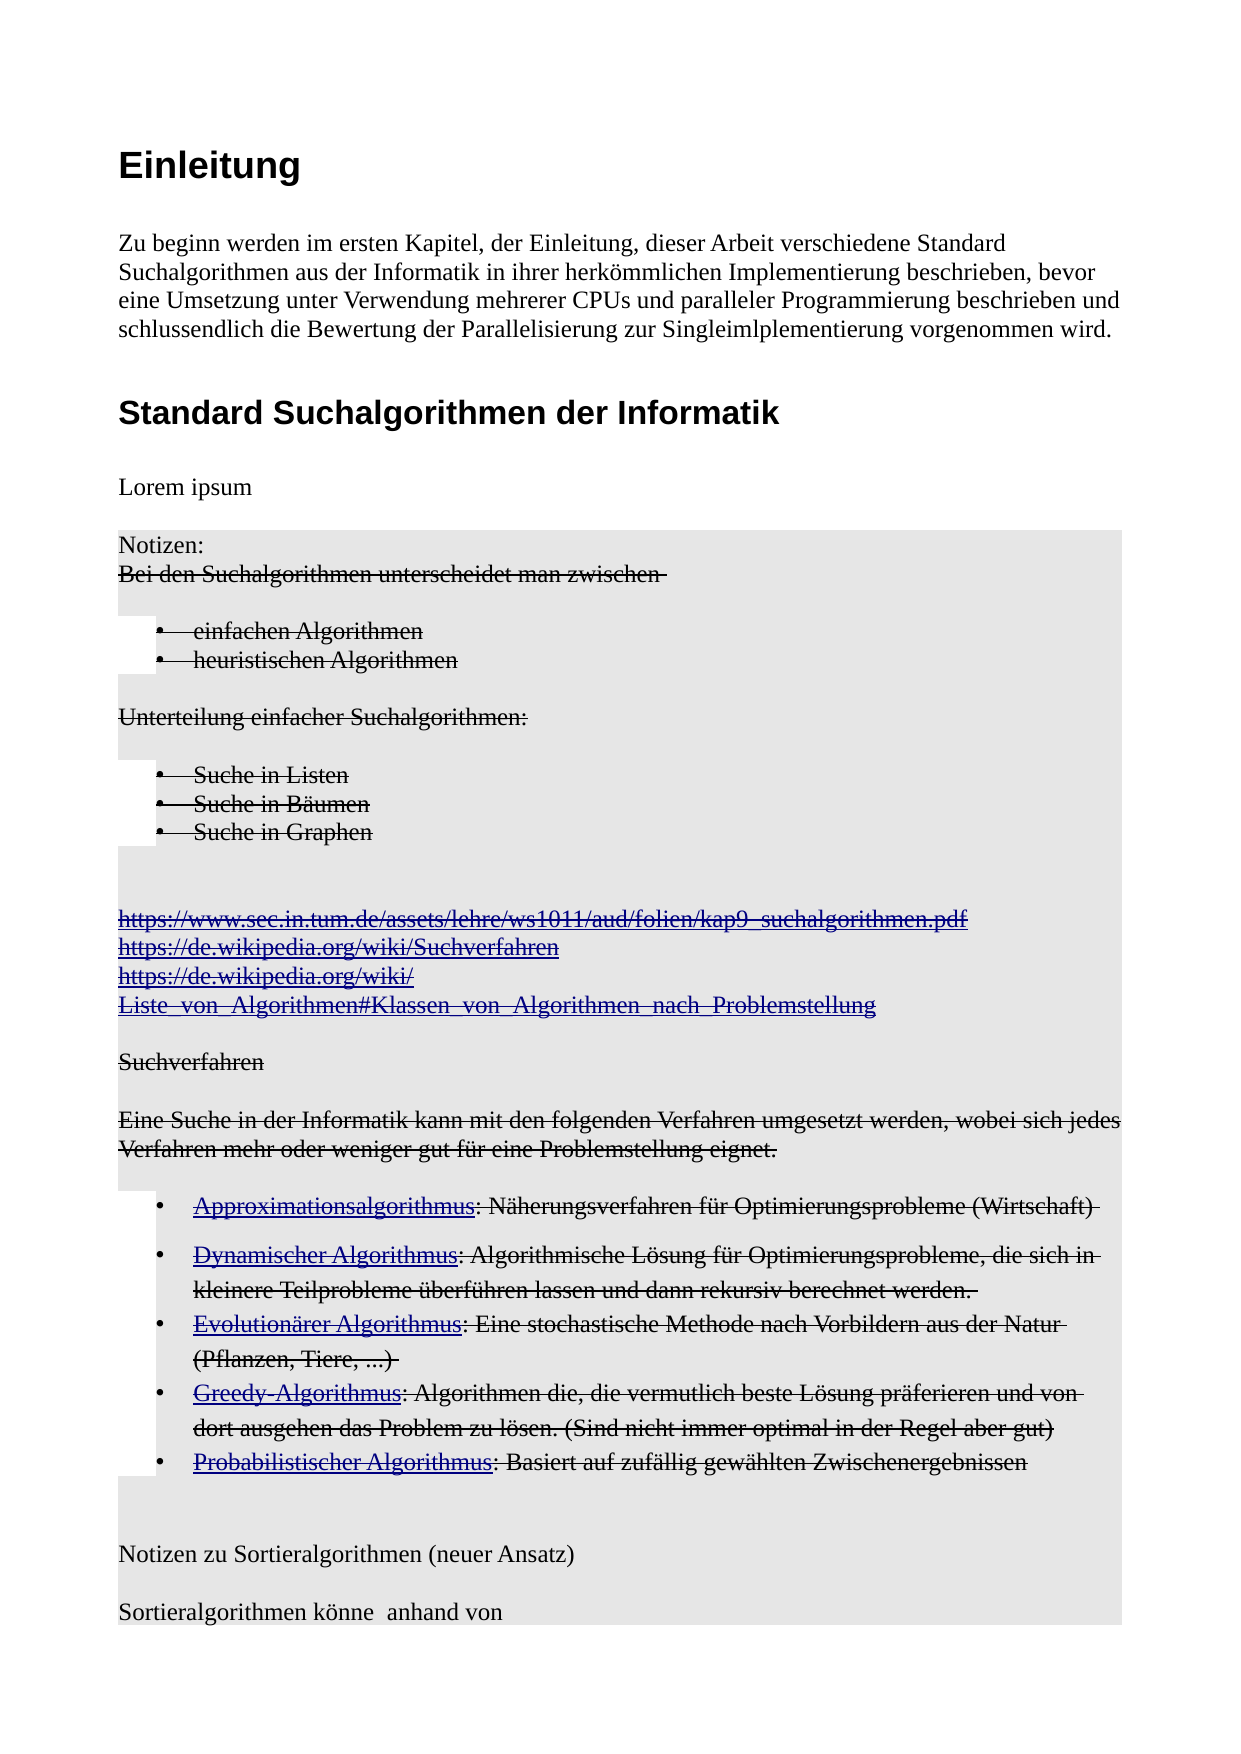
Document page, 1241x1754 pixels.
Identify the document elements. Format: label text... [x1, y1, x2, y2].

list Greedy-Algorithmus: Algorithmen die, die vermutlich beste Lösung präferieren und von dort ausgehen das Problem zu lösen. (Sind nicht immer optimal in der Regel aber gut) [156, 1378, 1122, 1441]
list Suche in Graphen [156, 817, 1122, 846]
list heuristischen Algorithmen [156, 645, 1122, 674]
text https://de.wikipedia.org/wiki/Liste_von_Algorithmen#Klassen_von_Algorithmen_nach_Problemstellung [118, 961, 1122, 1019]
text Bei den Suchalgorithmen unterscheidet man zwischen [118, 559, 1122, 587]
text Unterteilung einfacher Suchalgorithmen: [118, 702, 1122, 731]
text Zu beginn werden im ersten Kapitel, der Einleitung, dieser Arbeit verschiedene Standard Suchalgorithmen aus der Informatik in ihrer herkömmlichen Implementierung beschrieben, bevor eine Umsetzung unter Verwendung mehrerer CPUs und paralleler Programmierung beschrieben und schlussendlich die Bewertung der Parallelisierung zur Singleimlplementierung vorgenommen wird. [118, 228, 1122, 343]
list Suche in Bäumen [156, 789, 1122, 817]
text Eine Suche in der Informatik kann mit den folgenden Verfahren umgesetzt werden, wobei sich jedes Verfahren mehr oder weniger gut für eine Problemstellung eignet. [118, 1105, 1122, 1162]
list einfachen Algorithmen [156, 616, 1122, 645]
text https://de.wikipedia.org/wiki/Suchverfahren [118, 932, 1122, 961]
text Lorem ipsum [118, 472, 1122, 501]
text https://www.sec.in.tum.de/assets/lehre/ws1011/aud/folien/kap9_suchalgorithmen.pdf [118, 904, 1122, 932]
list Approximationsalgorithmus: Näherungsverfahren für Optimierungsprobleme (Wirtschaft) [156, 1191, 1122, 1220]
list Probabilistischer Algorithmus: Basiert auf zufällig gewählten Zwischenergebnissen [156, 1447, 1122, 1476]
text Suchverfahren [118, 1047, 1122, 1076]
text Notizen: [118, 530, 1122, 559]
list Suche in Listen [156, 760, 1122, 789]
list Dynamischer Algorithmus: Algorithmische Lösung für Optimierungsprobleme, die sich in kleinere Teilprobleme überführen lassen und dann rekursiv berechnet werden. [156, 1240, 1122, 1303]
list Evolutionärer Algorithmus: Eine stochastische Methode nach Vorbildern aus der Natur (Pflanzen, Tiere, ...) [156, 1309, 1122, 1372]
subtitle Einleitung [118, 143, 1122, 187]
text Sortieralgorithmen könne anhand von [118, 1597, 1122, 1625]
text Notizen zu Sortieralgorithmen (neuer Ansatz) [118, 1539, 1122, 1568]
subtitle Standard Suchalgorithmen der Informatik [118, 393, 1122, 431]
